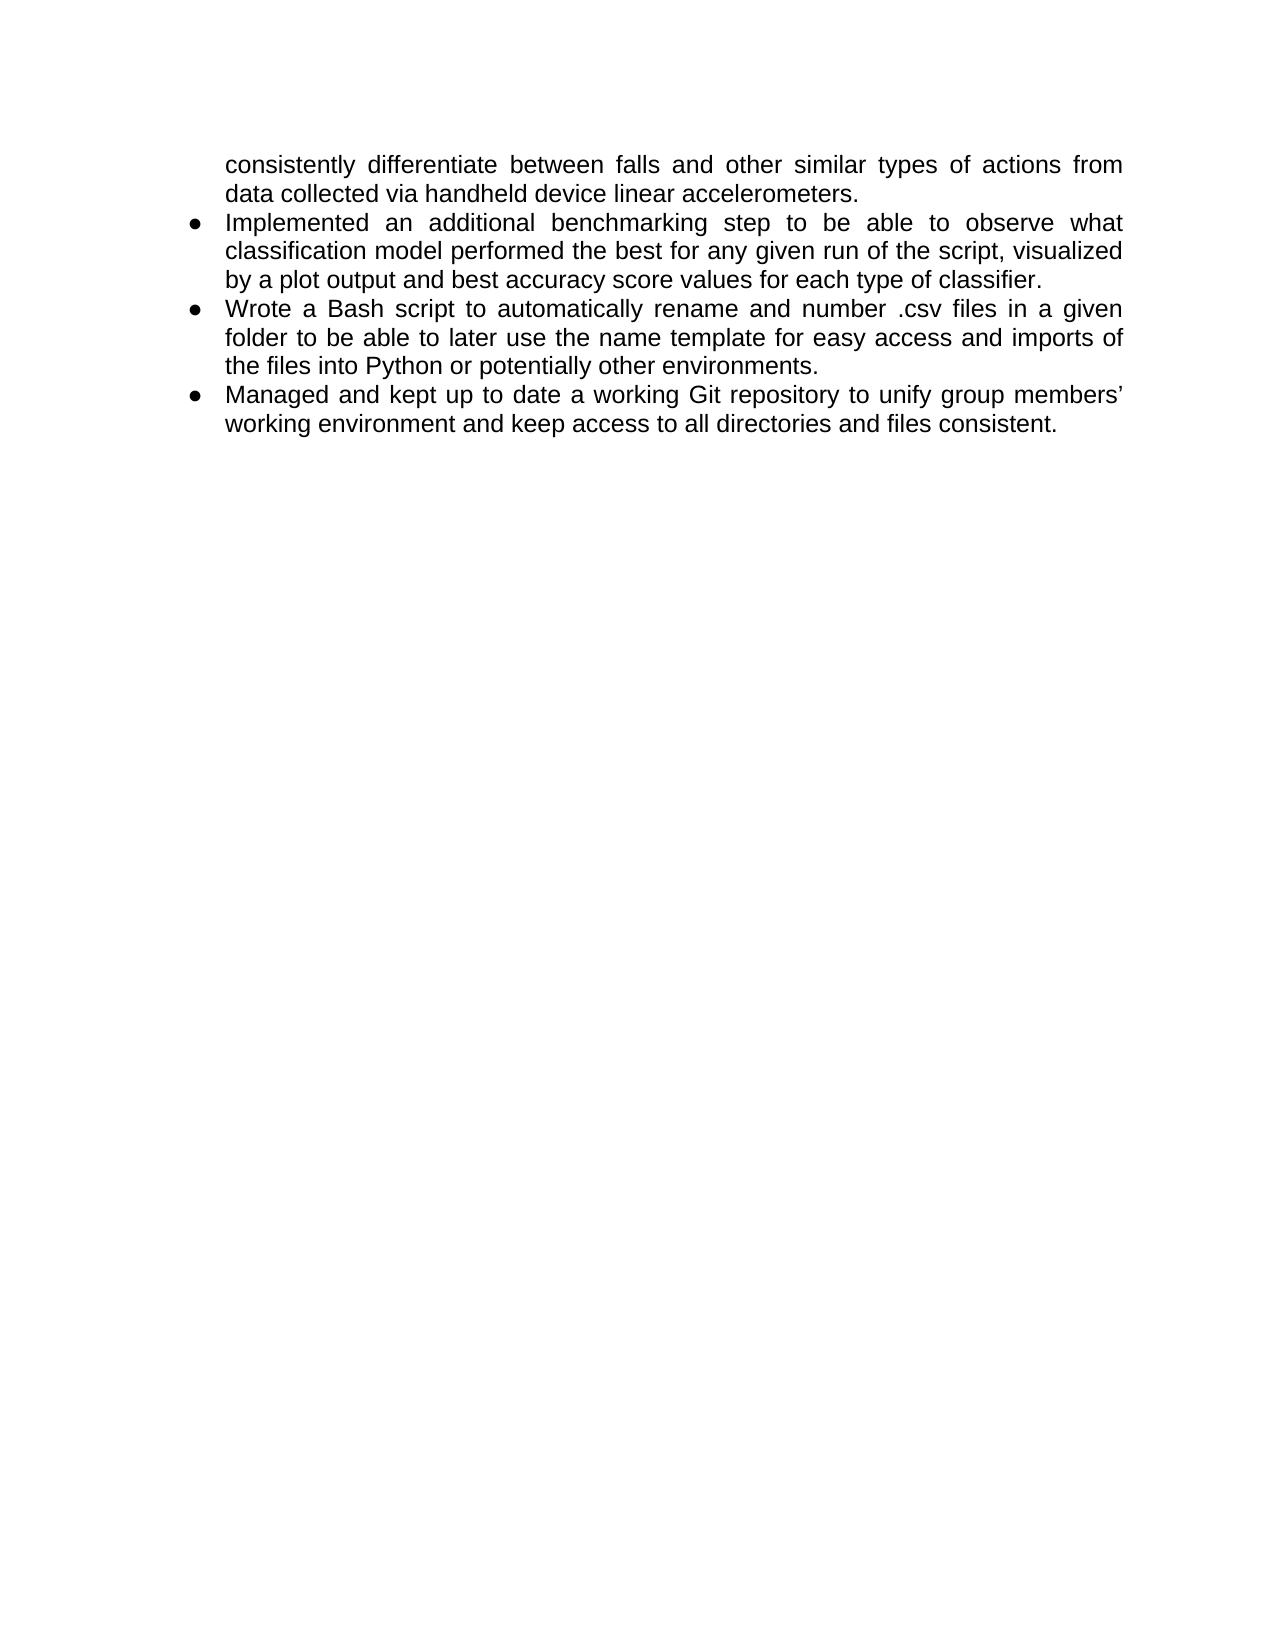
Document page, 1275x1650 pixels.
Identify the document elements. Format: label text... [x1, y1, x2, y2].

list Wrote a Bash script to automatically rename and number .csv files in a given folder to be able to later use the name template for easy access and imports of the files into Python or potentially other environments. [187, 294, 1125, 380]
list Managed and kept up to date a working Git repository to unify group members’ working environment and keep access to all directories and files consistent. [187, 380, 1125, 437]
list consistently differentiate between falls and other similar types of actions from data collected via handheld device linear accelerometers. [187, 150, 1125, 207]
list Implemented an additional benchmarking step to be able to observe what classification model performed the best for any given run of the script, visualized by a plot output and best accuracy score values for each type of classifier. [187, 207, 1125, 294]
